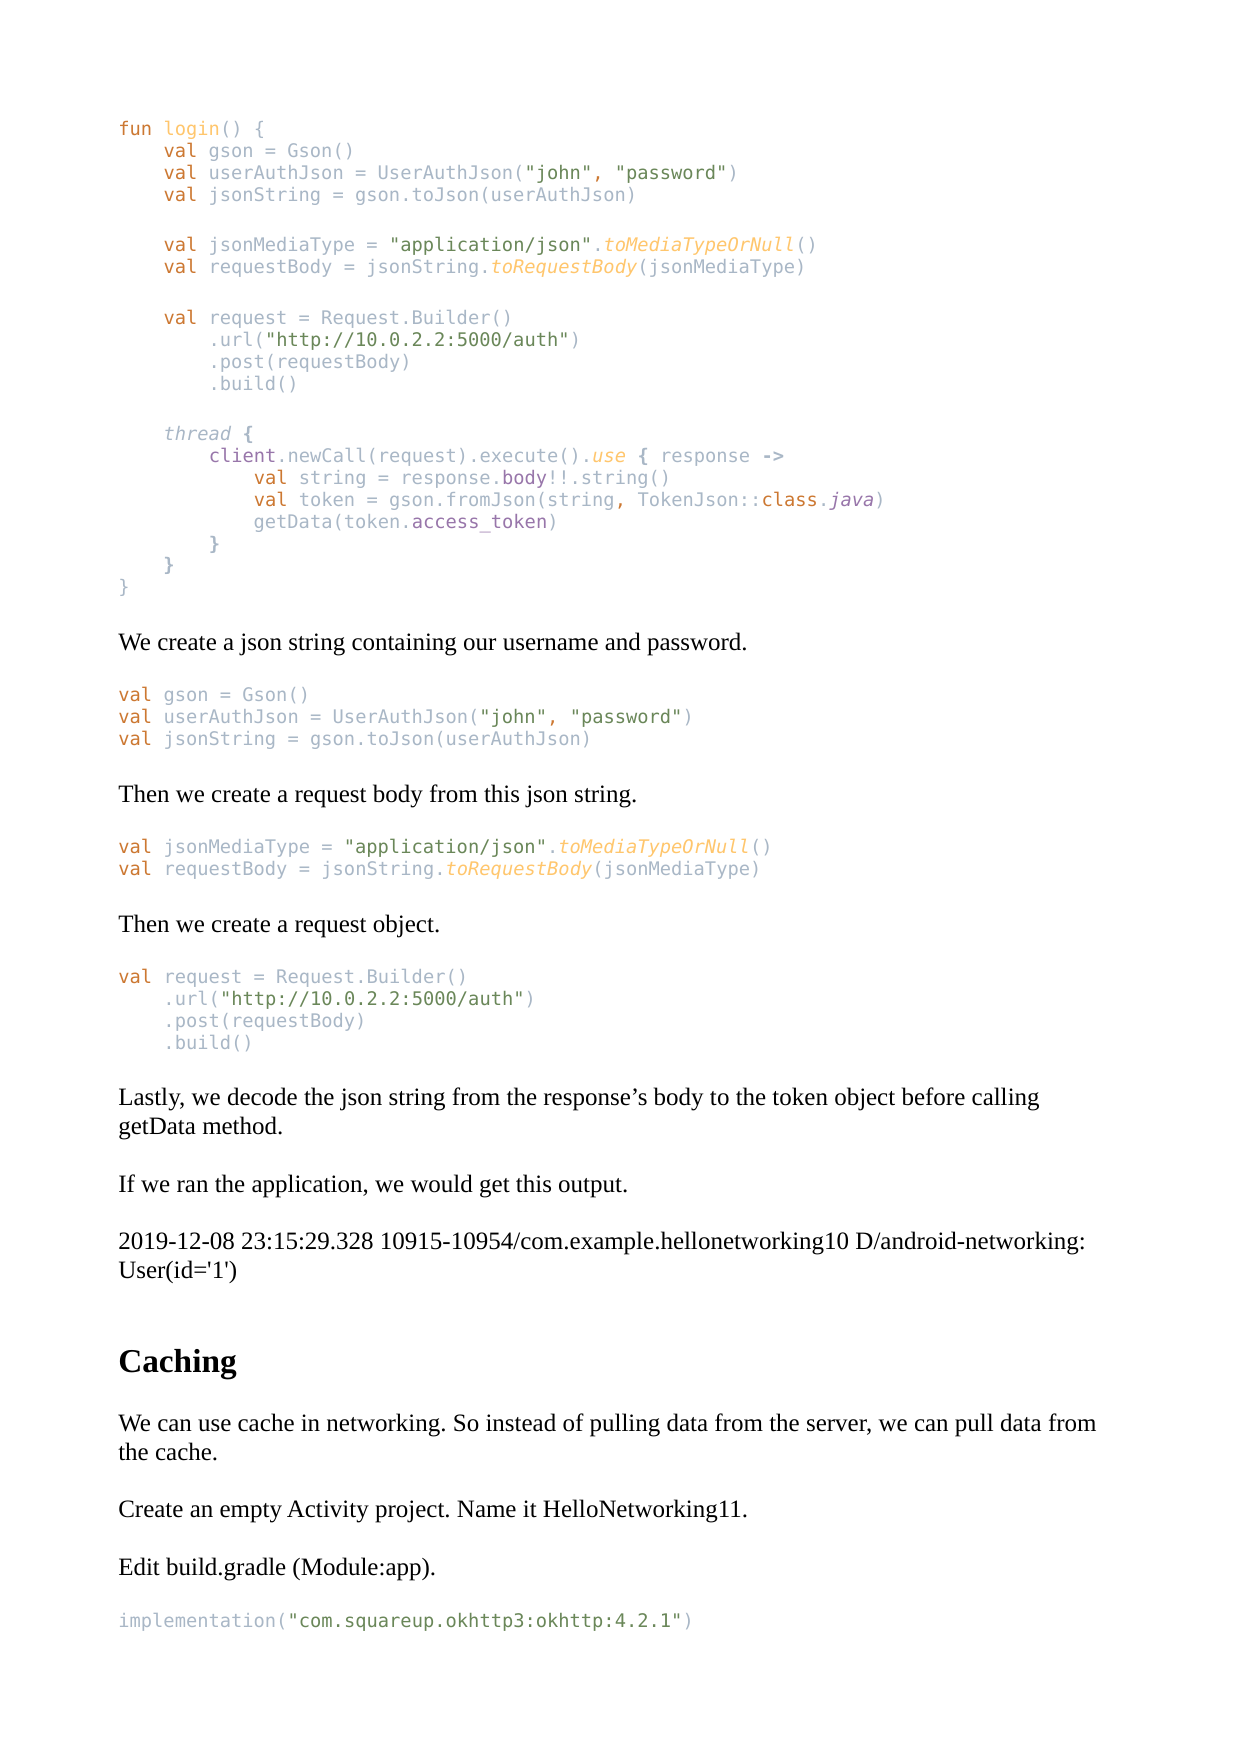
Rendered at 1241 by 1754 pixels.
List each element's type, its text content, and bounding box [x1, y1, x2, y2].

text val jsonMediaType = "application/json".toMediaTypeOrNull() val requestBody = jsonString.toRequestBody(jsonMediaType) [118, 836, 1122, 880]
text We create a json string containing our username and password. [118, 627, 1122, 656]
text We can use cache in networking. So instead of pulling data from the server, we can pull data from the cache. [118, 1408, 1122, 1466]
text Edit build.gradle (Module:app). [118, 1552, 1122, 1581]
text fun login() { val gson = Gson() val userAuthJson = UserAuthJson("john", "password") val jsonString = gson.toJson(userAuthJson) val jsonMediaType = "application/json".toMediaTypeOrNull() val requestBody = jsonString.toRequestBody(jsonMediaType) val request = Request.Builder() .url("http://10.0.2.2:5000/auth") .post(requestBody) .build() thread { client.newCall(request).execute().use { response -> val string = response.body!!.string() val token = gson.fromJson(string, TokenJson::class.java) getData(token.access_token) } } } [118, 118, 1122, 598]
text Then we create a request body from this json string. [118, 779, 1122, 807]
text val request = Request.Builder() .url("http://10.0.2.2:5000/auth") .post(requestBody) .build() [118, 966, 1122, 1054]
text Lastly, we decode the json string from the response’s body to the token object before calling getData method. [118, 1082, 1122, 1140]
text Create an empty Activity project. Name it HelloNetworking11. [118, 1494, 1122, 1523]
text If we ran the application, we would get this output. [118, 1169, 1122, 1197]
text val gson = Gson() val userAuthJson = UserAuthJson("john", "password") val jsonString = gson.toJson(userAuthJson) [118, 684, 1122, 750]
text Then we create a request object. [118, 909, 1122, 937]
text implementation("com.squareup.okhttp3:okhttp:4.2.1") [118, 1609, 1122, 1631]
text 2019-12-08 23:15:29.328 10915-10954/com.example.hellonetworking10 D/android-networking: User(id='1') [118, 1226, 1122, 1284]
text Caching [118, 1341, 1122, 1379]
